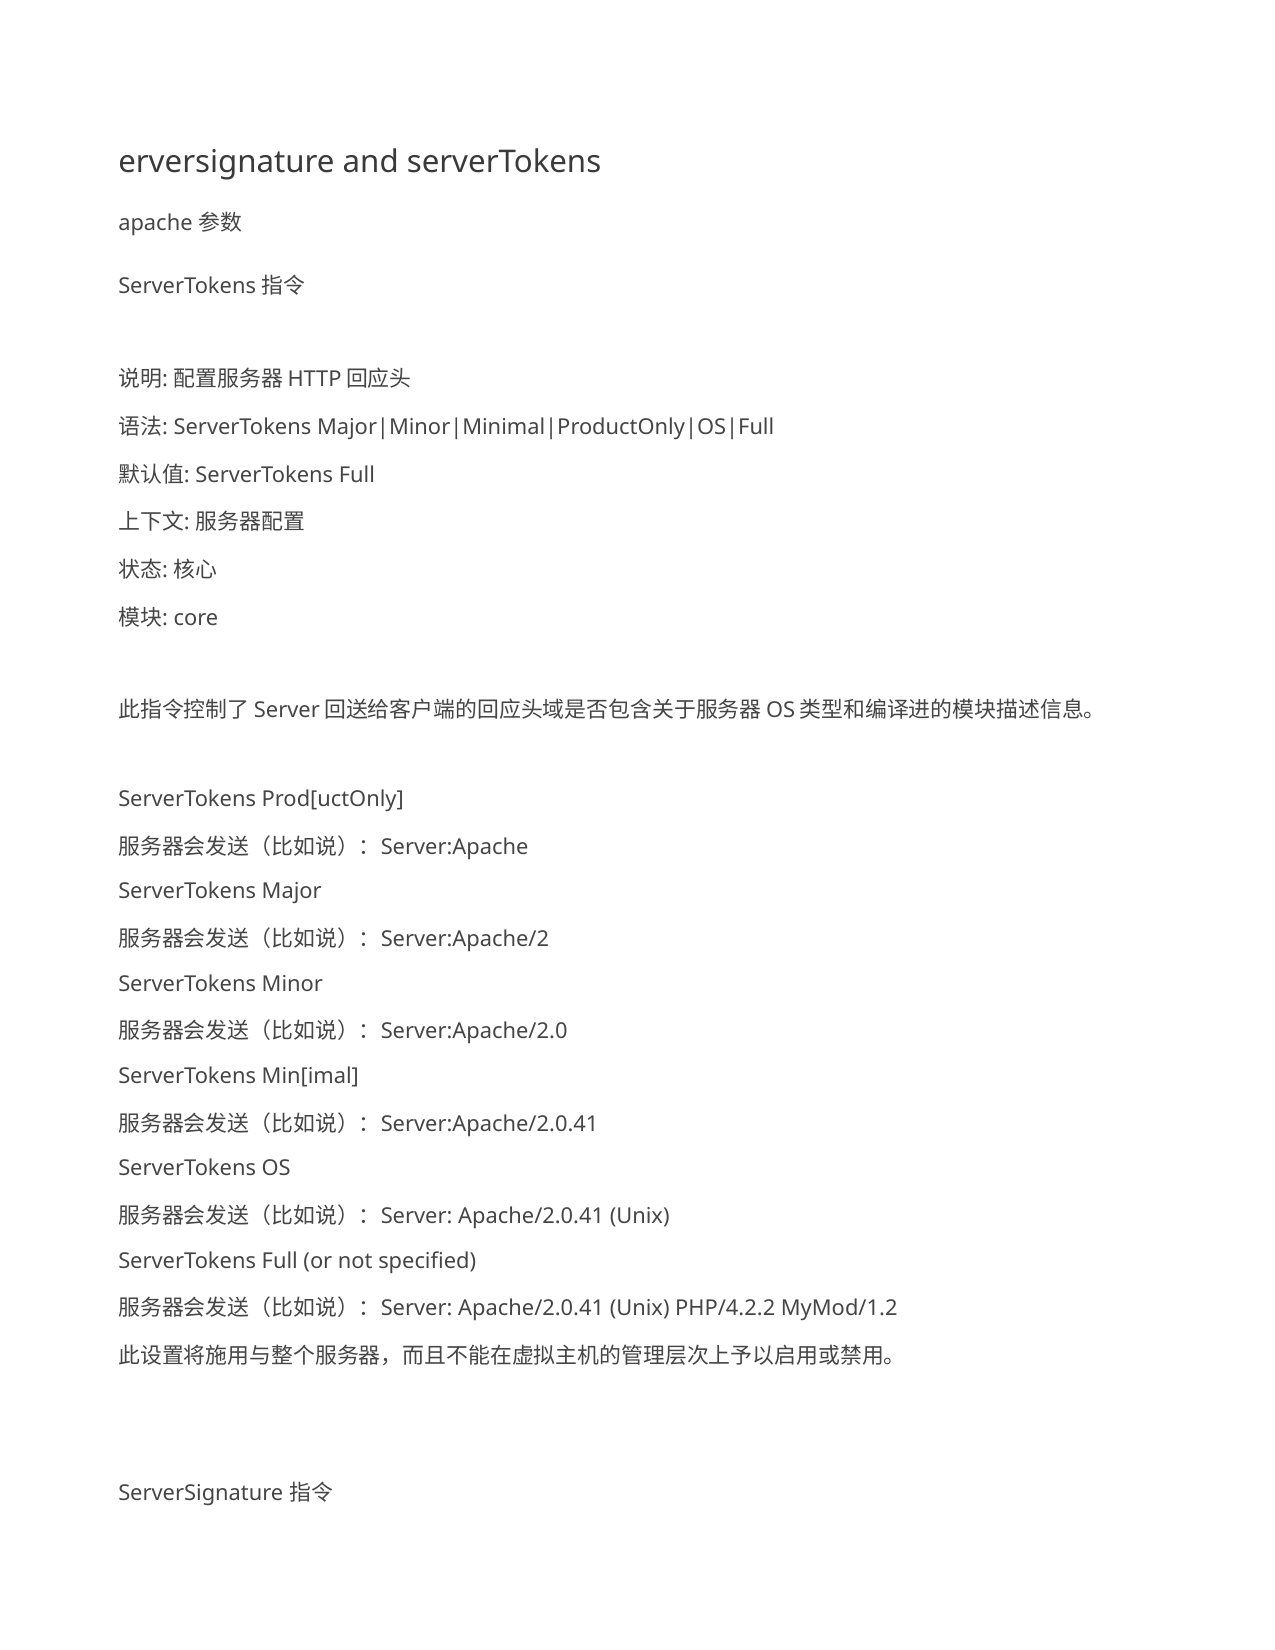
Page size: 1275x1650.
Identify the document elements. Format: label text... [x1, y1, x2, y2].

subtitle erversignature and serverTokens [118, 139, 1157, 182]
text apache 参数 [118, 205, 1157, 237]
text 说明: 配置服务器HTTP回应头 语法: ServerTokens Major|Minor|Minimal|ProductOnly|OS|Full 默认值: ServerTokens Full 上下文: 服务器配置 状态: 核心 模块: core 此指令控制了Server回送给客户端的回应头域是否包含关于服务器OS类型和编译进的模块描述信息。 ServerTokens Prod[uctOnly] 服务器会发送（比如说）：Server:Apache ServerTokens Major 服务器会发送（比如说）：Server:Apache/2 ServerTokens Minor 服务器会发送（比如说）：Server:Apache/2.0 ServerTokens Min[imal] 服务器会发送（比如说）：Server:Apache/2.0.41 ServerTokens OS 服务器会发送（比如说）：Server: Apache/2.0.41 (Unix) ServerTokens Full (or not specified) 服务器会发送（比如说）：Server: Apache/2.0.41 (Unix) PHP/4.2.2 MyMod/1.2 此设置将施用与整个服务器，而且不能在虚拟主机的管理层次上予以启用或禁用。 ServerSignature 指令 [118, 316, 1157, 1506]
text ServerTokens 指令 [118, 268, 1157, 300]
